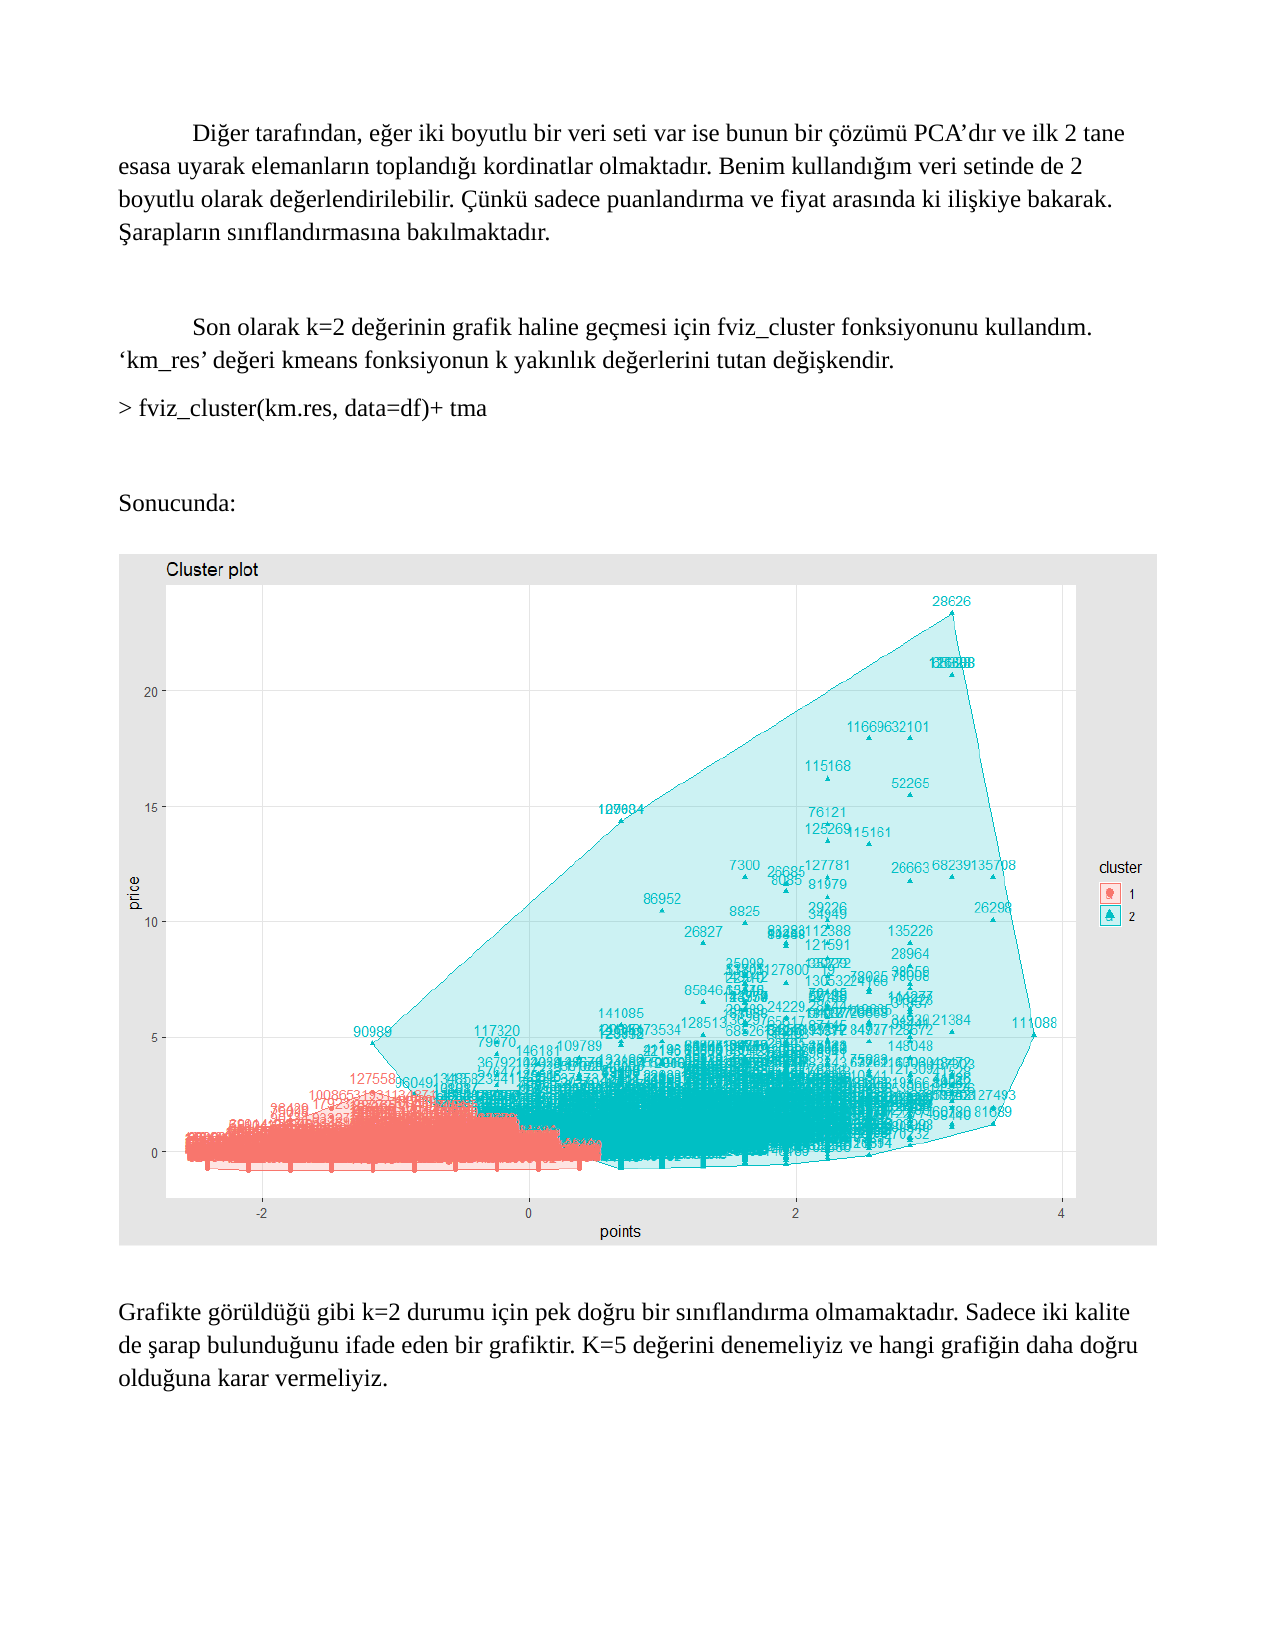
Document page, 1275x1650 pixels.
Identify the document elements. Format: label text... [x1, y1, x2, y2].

text > fviz_cluster(km.res, data=df)+ tma [118, 393, 1157, 422]
text Grafikte görüldüğü gibi k=2 durumu için pek doğru bir sınıflandırma olmamaktadır. Sadece iki kalite de şarap bulunduğunu ifade eden bir grafiktir. K=5 değerini denemeliyiz ve hangi grafiğin daha doğru olduğuna karar vermeliyiz. [118, 1297, 1157, 1392]
picture [118, 553, 1157, 1246]
text Son olarak k=2 değerinin grafik haline geçmesi için fviz_cluster fonksiyonunu kullandım. ‘km_res’ değeri kmeans fonksiyonun k yakınlık değerlerini tutan değişkendir. [118, 312, 1157, 374]
text Sonucunda: [118, 488, 1157, 517]
text Diğer tarafından, eğer iki boyutlu bir veri seti var ise bunun bir çözümü PCA’dır ve ilk 2 tane esasa uyarak elemanların toplandığı kordinatlar olmaktadır. Benim kullandığım veri setinde de 2 boyutlu olarak değerlendirilebilir. Çünkü sadece puanlandırma ve fiyat arasında ki ilişkiye bakarak. Şarapların sınıflandırmasına bakılmaktadır. [118, 118, 1157, 246]
